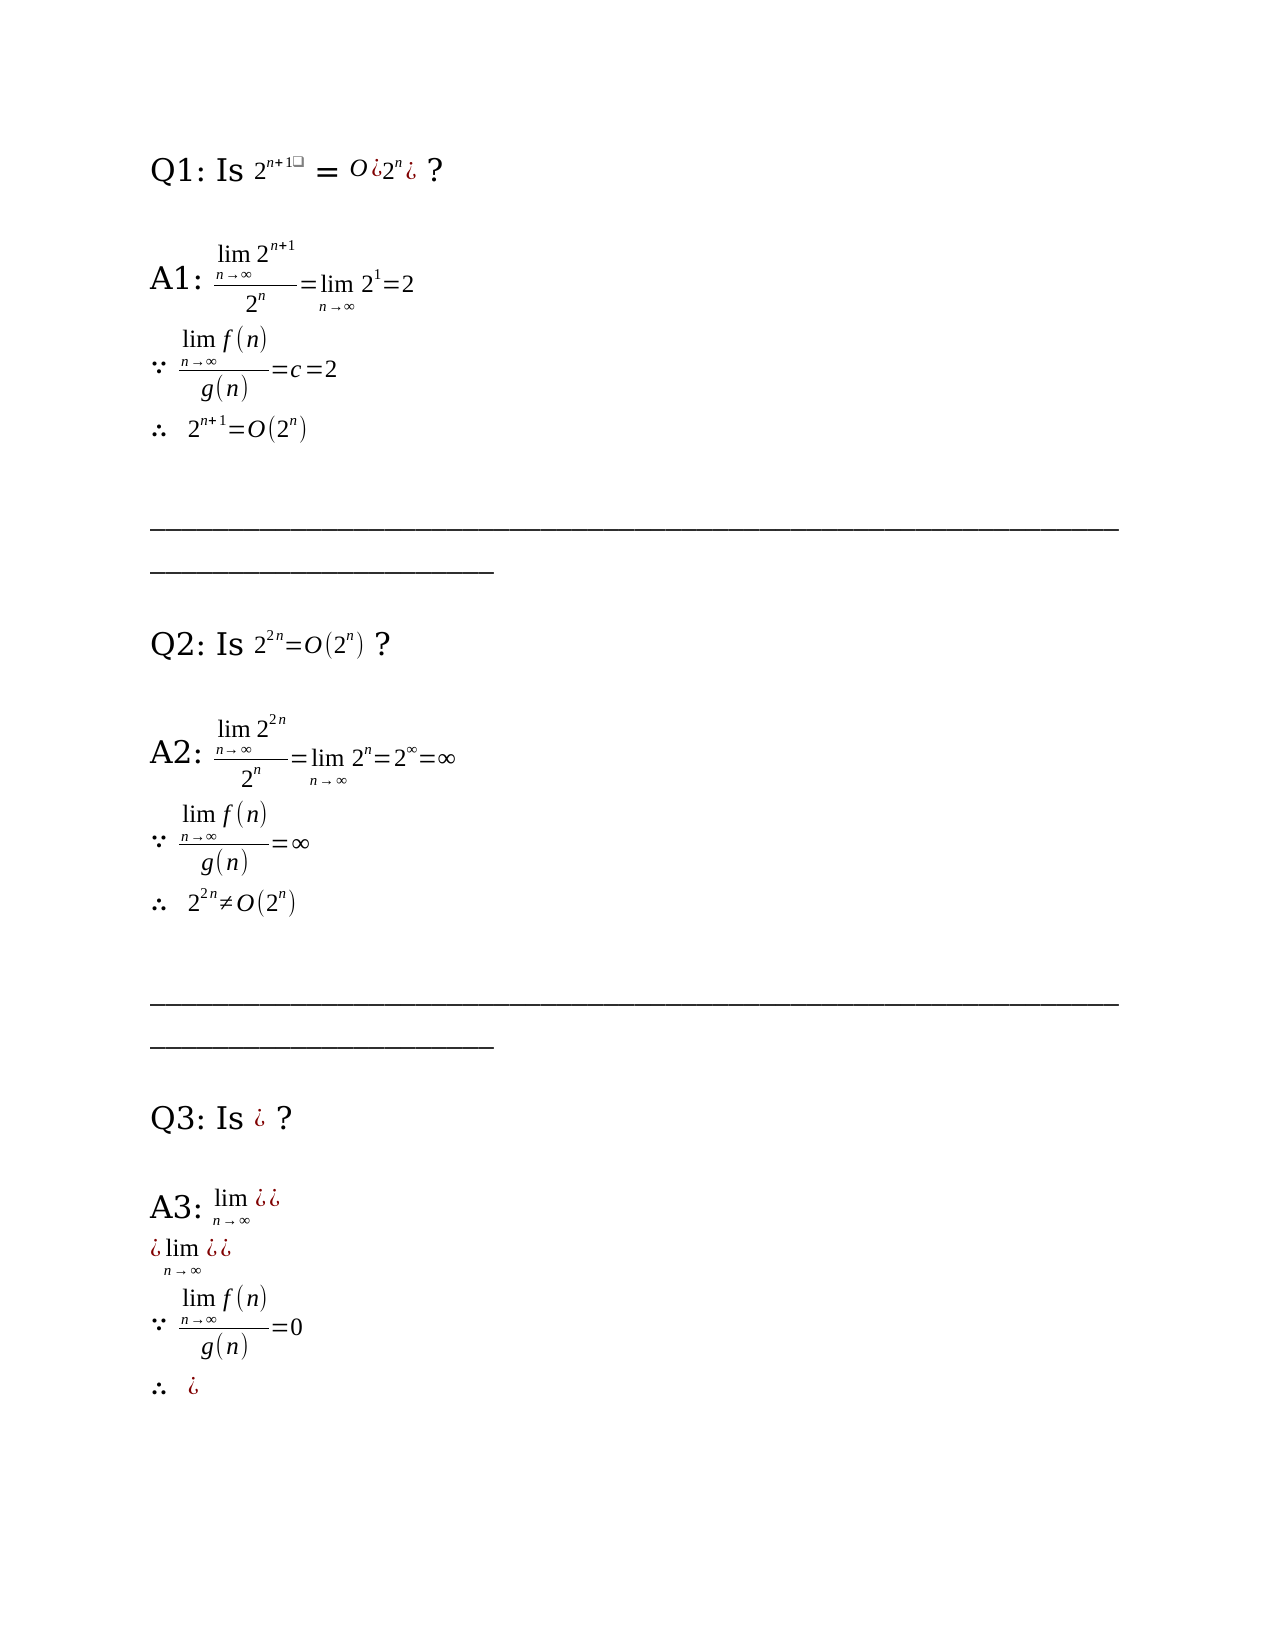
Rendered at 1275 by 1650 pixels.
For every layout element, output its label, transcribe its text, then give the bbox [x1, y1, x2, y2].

text Q3: Is ? [150, 1098, 1125, 1136]
text ∵ [150, 1282, 1125, 1361]
text Q2: Is ? [150, 624, 1125, 662]
text ____________________________________________________________________________________ [150, 969, 1125, 1049]
text A3: [150, 1184, 1125, 1229]
text A1: [150, 236, 1125, 319]
text ∵ [150, 799, 1125, 877]
text ∴ [150, 883, 1125, 920]
text A2: [150, 710, 1125, 793]
text ____________________________________________________________________________________ [150, 495, 1125, 575]
text Q1: Is = ? [150, 150, 1125, 187]
text ∴ [150, 1366, 1125, 1404]
text ∵ [150, 324, 1125, 403]
text ∴ [150, 408, 1125, 446]
